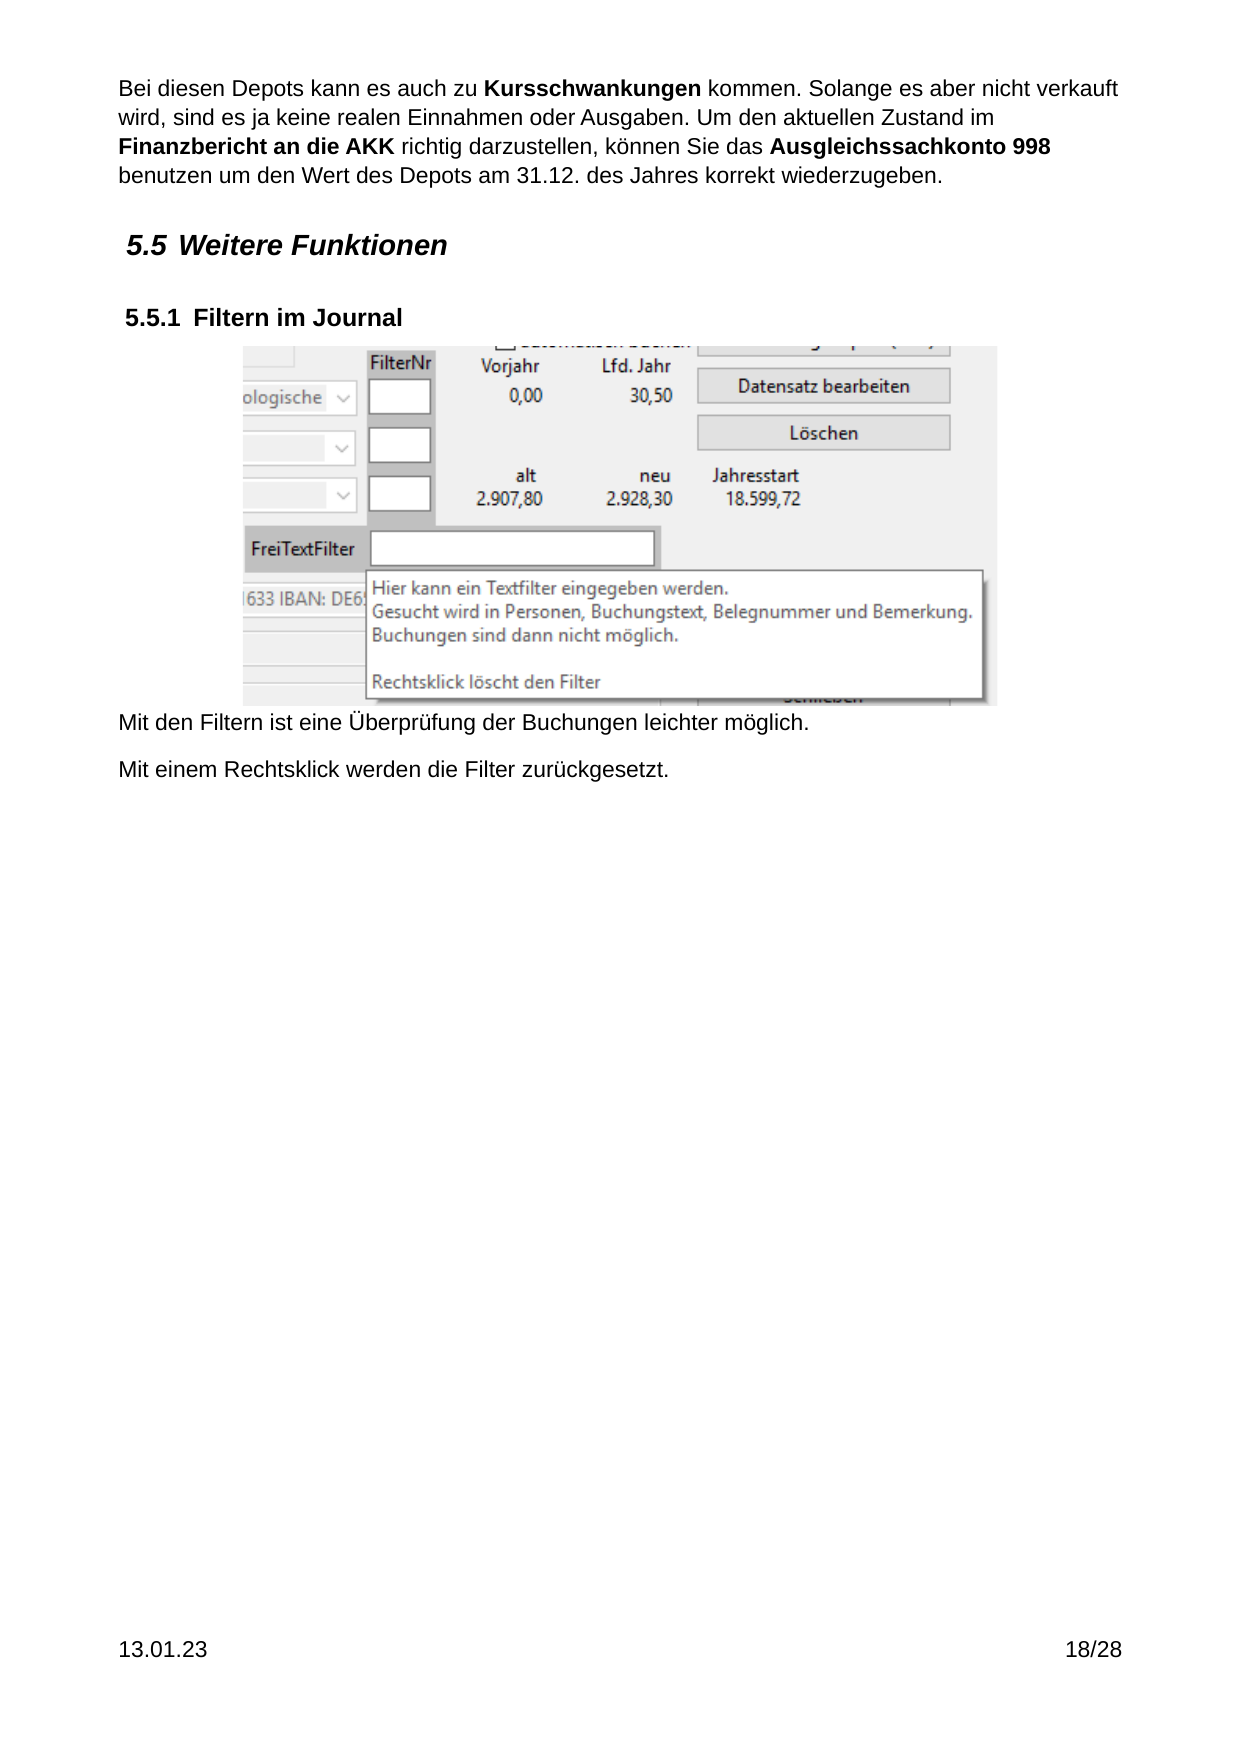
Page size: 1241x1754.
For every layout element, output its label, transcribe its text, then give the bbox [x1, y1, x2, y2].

text Bei diesen Depots kann es auch zu Kursschwankungen kommen. Solange es aber nicht verkauft wird, sind es ja keine realen Einnahmen oder Ausgaben. Um den aktuellen Zustand im Finanzbericht an die AKK richtig darzustellen, können Sie das Ausgleichssachkonto 998 benutzen um den Wert des Depots am 31.12. des Jahres korrekt wiederzugeben. [118, 75, 1122, 188]
text Mit einem Rechtsklick werden die Filter zurückgesetzt. [118, 756, 1122, 782]
text Mit den Filtern ist eine Überprüfung der Buchungen leichter möglich. [118, 353, 1122, 735]
subtitle Weitere Funktionen [118, 228, 1122, 262]
subtitle Filtern im Journal [118, 303, 1122, 331]
picture [242, 346, 998, 706]
